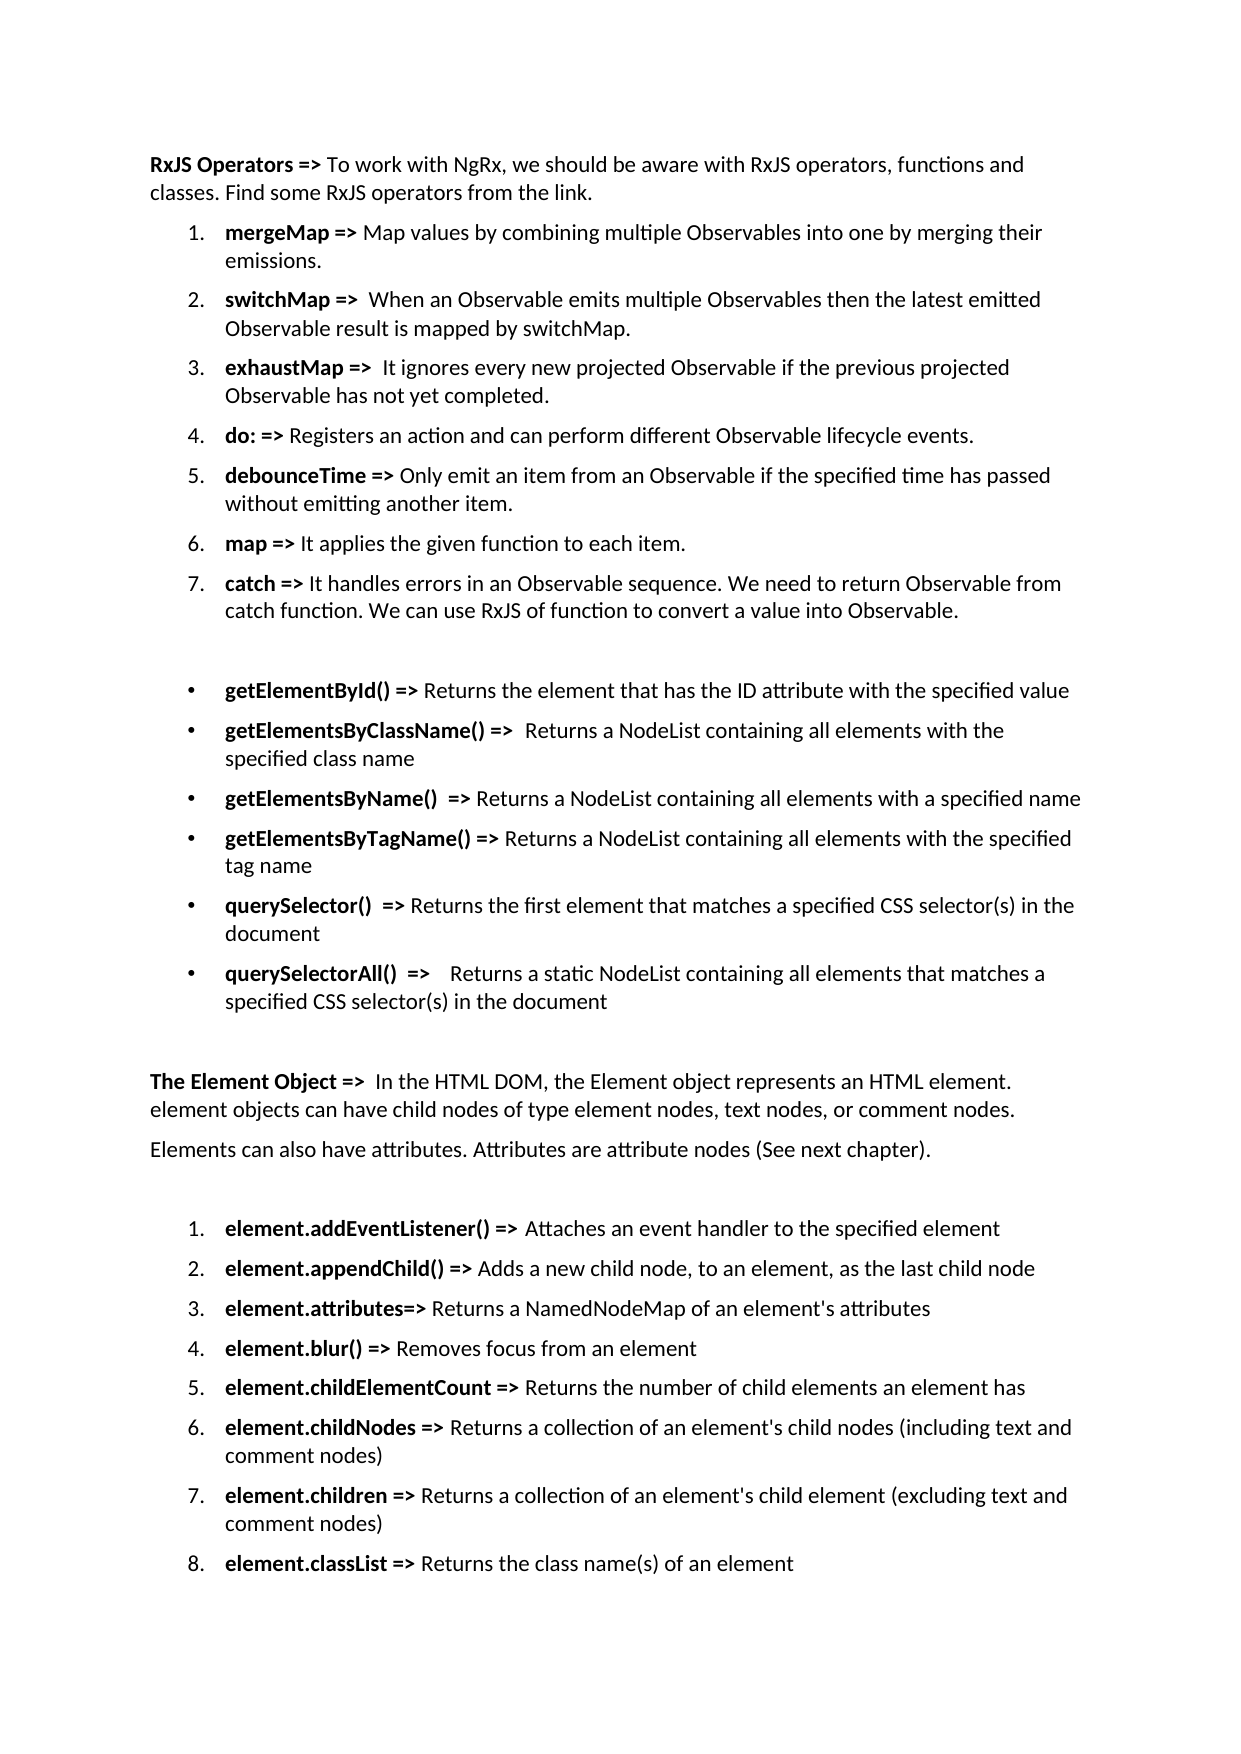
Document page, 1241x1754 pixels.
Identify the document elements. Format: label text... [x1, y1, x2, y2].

list querySelectorAll() => Returns a static NodeList containing all elements that matches a specified CSS selector(s) in the document [187, 959, 1090, 1015]
list element.blur() => Removes focus from an element [187, 1334, 1090, 1362]
list getElementsByName() => Returns a NodeList containing all elements with a specified name [187, 784, 1090, 812]
list element.appendChild() => Adds a new child node, to an element, as the last child node [187, 1254, 1090, 1282]
list getElementById() => Returns the element that has the ID attribute with the specified value [187, 676, 1090, 704]
text Elements can also have attributes. Attributes are attribute nodes (See next chapter). [150, 1135, 1090, 1163]
list element.childElementCount => Returns the number of child elements an element has [187, 1373, 1090, 1401]
list element.attributes=> Returns a NamedNodeMap of an element's attributes [187, 1294, 1090, 1322]
list debounceTime => Only emit an item from an Observable if the specified time has passed without emitting another item. [187, 461, 1090, 517]
list element.children => Returns a collection of an element's child element (excluding text and comment nodes) [187, 1481, 1090, 1537]
text RxJS Operators => To work with NgRx, we should be aware with RxJS operators, functions and classes. Find some RxJS operators from the link. [150, 150, 1090, 206]
list element.childNodes => Returns a collection of an element's child nodes (including text and comment nodes) [187, 1413, 1090, 1469]
list catch => It handles errors in an Observable sequence. We need to return Observable from catch function. We can use RxJS of function to convert a value into Observable. [187, 569, 1090, 625]
list exhaustMap => It ignores every new projected Observable if the previous projected Observable has not yet completed. [187, 353, 1090, 409]
text The Element Object => In the HTML DOM, the Element object represents an HTML element. element objects can have child nodes of type element nodes, text nodes, or comment nodes. [150, 1067, 1090, 1123]
list getElementsByClassName() => Returns a NodeList containing all elements with the specified class name [187, 716, 1090, 772]
list mergeMap => Map values by combining multiple Observables into one by merging their emissions. [187, 218, 1090, 274]
list switchMap => When an Observable emits multiple Observables then the latest emitted Observable result is mapped by switchMap. [187, 286, 1090, 342]
list do: => Registers an action and can perform different Observable lifecycle events. [187, 421, 1090, 449]
list getElementsByTagName() => Returns a NodeList containing all elements with the specified tag name [187, 824, 1090, 880]
list querySelector() => Returns the first element that matches a specified CSS selector(s) in the document [187, 891, 1090, 947]
list map => It applies the given function to each item. [187, 529, 1090, 557]
list element.addEventListener() => Attaches an event handler to the specified element [187, 1214, 1090, 1242]
list element.classList => Returns the class name(s) of an element [187, 1549, 1090, 1577]
